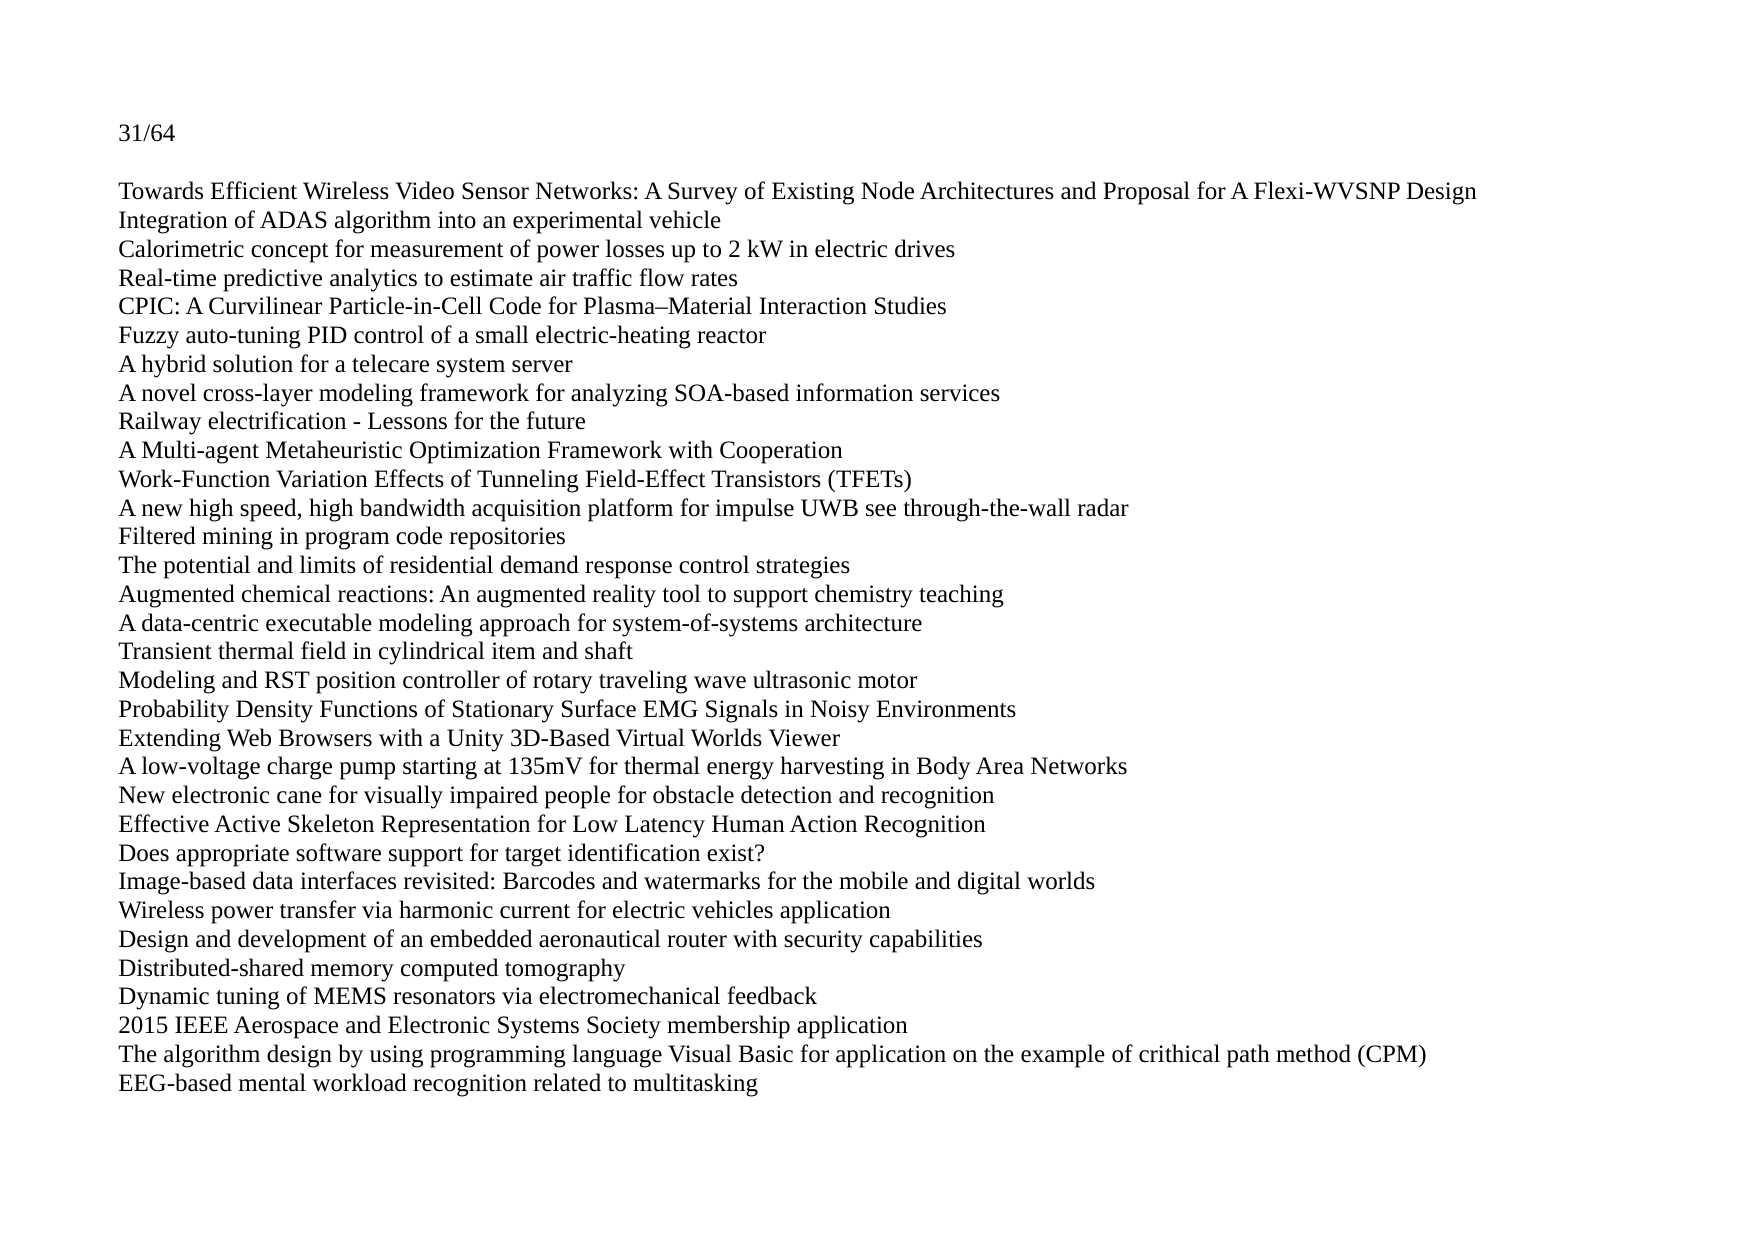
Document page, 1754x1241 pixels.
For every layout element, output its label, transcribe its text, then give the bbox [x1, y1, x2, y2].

text Transient thermal field in cylindrical item and shaft [118, 636, 1636, 665]
text Work-Function Variation Effects of Tunneling Field-Effect Transistors (TFETs) [118, 464, 1636, 493]
text Does appropriate software support for target identification exist? [118, 838, 1636, 866]
text Probability Density Functions of Stationary Surface EMG Signals in Noisy Environments [118, 694, 1636, 723]
text Integration of ADAS algorithm into an experimental vehicle [118, 205, 1636, 234]
text A data-centric executable modeling approach for system-of-systems architecture [118, 608, 1636, 636]
text Calorimetric concept for measurement of power losses up to 2 kW in electric drives [118, 234, 1636, 263]
text New electronic cane for visually impaired people for obstacle detection and recognition [118, 780, 1636, 809]
text A novel cross-layer modeling framework for analyzing SOA-based information services [118, 378, 1636, 406]
text The algorithm design by using programming language Visual Basic for application on the example of crithical path method (CPM) [118, 1039, 1636, 1068]
text A low-voltage charge pump starting at 135mV for thermal energy harvesting in Body Area Networks [118, 751, 1636, 780]
text Real-time predictive analytics to estimate air traffic flow rates [118, 263, 1636, 291]
text Effective Active Skeleton Representation for Low Latency Human Action Recognition [118, 809, 1636, 838]
text Wireless power transfer via harmonic current for electric vehicles application [118, 895, 1636, 924]
text Dynamic tuning of MEMS resonators via electromechanical feedback [118, 981, 1636, 1010]
text Towards Efficient Wireless Video Sensor Networks: A Survey of Existing Node Architectures and Proposal for A Flexi-WVSNP Design [118, 176, 1636, 205]
text Augmented chemical reactions: An augmented reality tool to support chemistry teaching [118, 579, 1636, 608]
text A Multi-agent Metaheuristic Optimization Framework with Cooperation [118, 435, 1636, 464]
text EEG-based mental workload recognition related to multitasking [118, 1068, 1636, 1096]
text 2015 IEEE Aerospace and Electronic Systems Society membership application [118, 1010, 1636, 1039]
text A hybrid solution for a telecare system server [118, 349, 1636, 378]
text Fuzzy auto-tuning PID control of a small electric-heating reactor [118, 320, 1636, 349]
text The potential and limits of residential demand response control strategies [118, 550, 1636, 579]
text Distributed-shared memory computed tomography [118, 953, 1636, 981]
text Railway electrification - Lessons for the future [118, 406, 1636, 435]
text Design and development of an embedded aeronautical router with security capabilities [118, 924, 1636, 953]
text Image-based data interfaces revisited: Barcodes and watermarks for the mobile and digital worlds [118, 866, 1636, 895]
text CPIC: A Curvilinear Particle-in-Cell Code for Plasma–Material Interaction Studies [118, 291, 1636, 320]
text Filtered mining in program code repositories [118, 521, 1636, 550]
text Modeling and RST position controller of rotary traveling wave ultrasonic motor [118, 665, 1636, 694]
text A new high speed, high bandwidth acquisition platform for impulse UWB see through-the-wall radar [118, 493, 1636, 521]
text Extending Web Browsers with a Unity 3D-Based Virtual Worlds Viewer [118, 723, 1636, 751]
